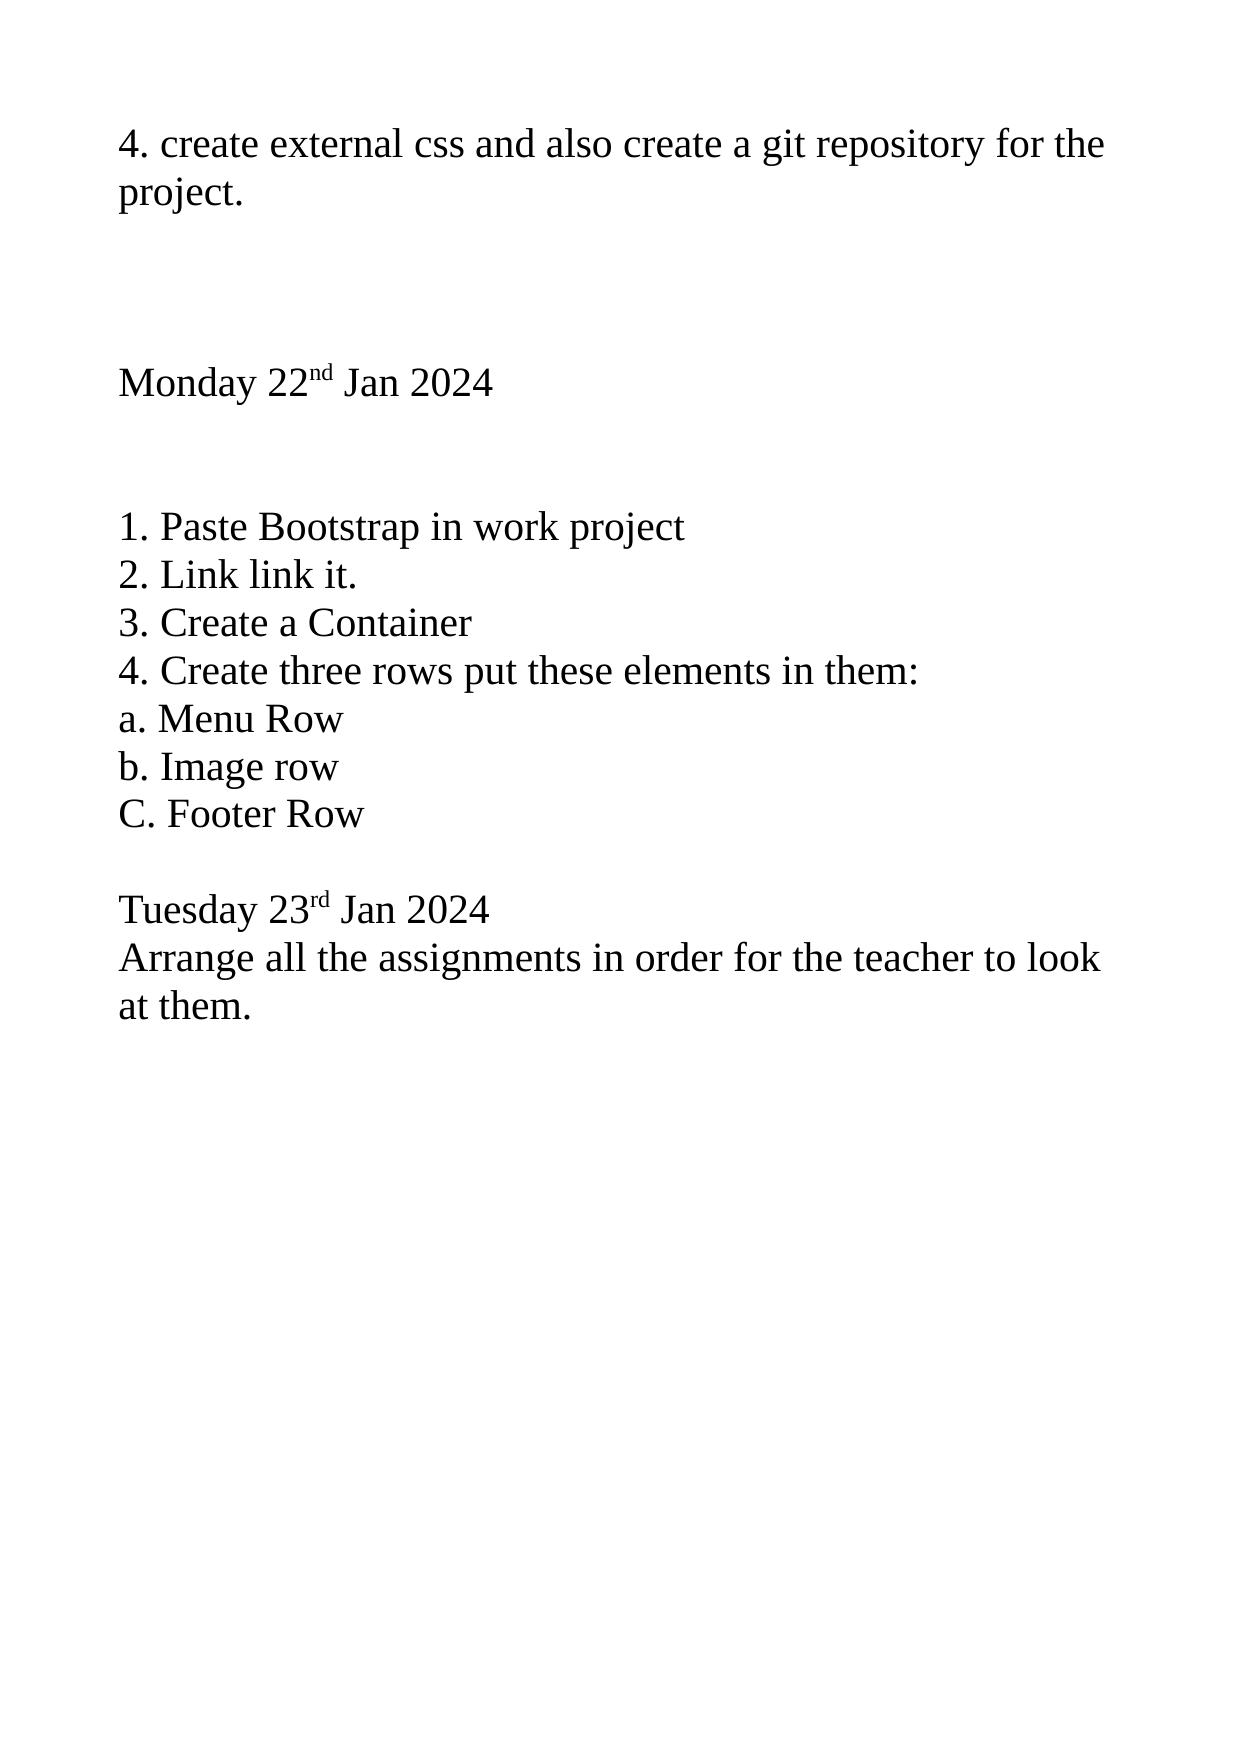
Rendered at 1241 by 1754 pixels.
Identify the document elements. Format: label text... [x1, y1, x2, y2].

text b. Image row [118, 741, 1122, 789]
text 4. Create three rows put these elements in them: [118, 645, 1122, 693]
text Arrange all the assignments in order for the teacher to look at them. [118, 933, 1122, 1028]
text 1. Paste Bootstrap in work project [118, 501, 1122, 549]
text 4. create external css and also create a git repository for the project. [118, 118, 1122, 214]
text Tuesday 23rd Jan 2024 [118, 885, 1122, 933]
text 2. Link link it. [118, 549, 1122, 597]
text a. Menu Row [118, 693, 1122, 741]
text 3. Create a Container [118, 597, 1122, 645]
text Monday 22nd Jan 2024 [118, 358, 1122, 406]
text C. Footer Row [118, 789, 1122, 837]
